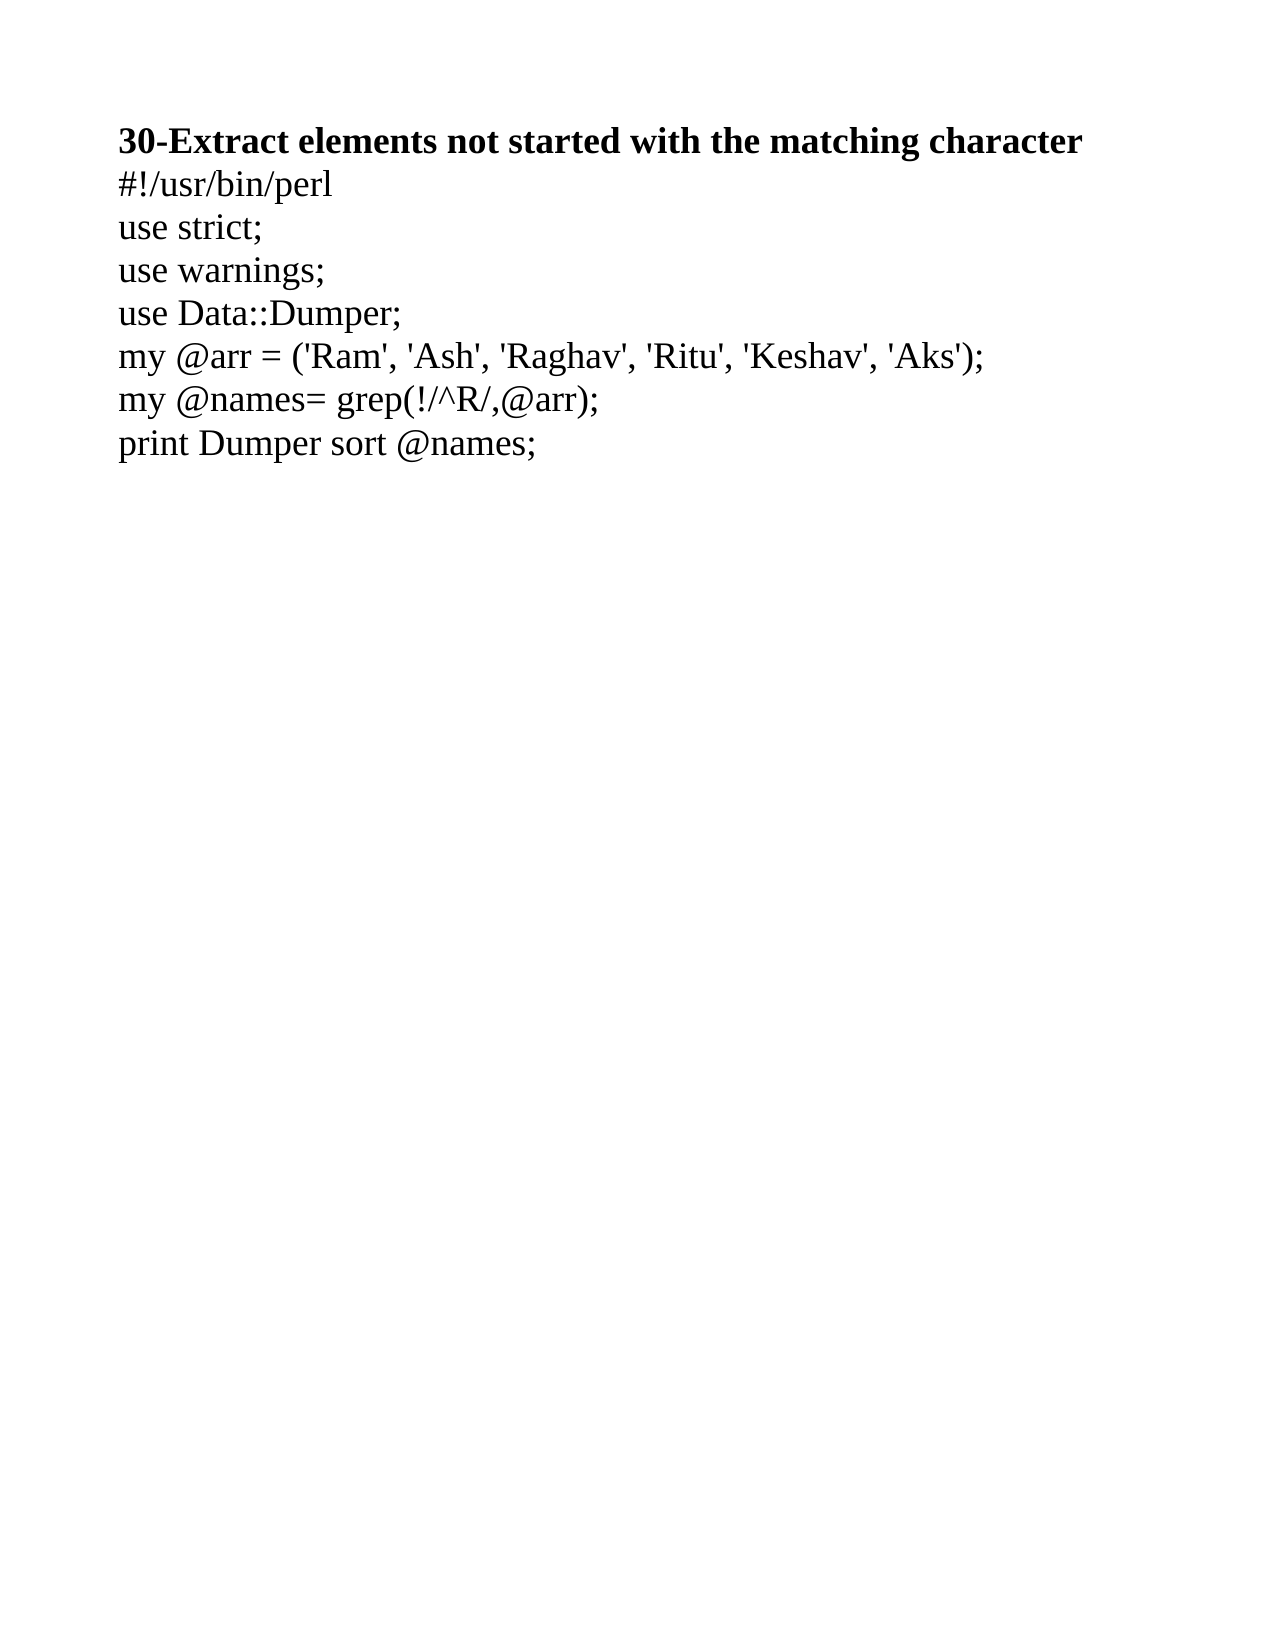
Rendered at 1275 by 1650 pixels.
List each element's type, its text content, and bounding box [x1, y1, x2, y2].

text print Dumper sort @names; [118, 420, 1275, 463]
text use strict; [118, 204, 1275, 247]
text use warnings; [118, 247, 1275, 291]
text my @names= grep(!/^R/,@arr); [118, 377, 1275, 420]
text #!/usr/bin/perl [118, 161, 1275, 204]
text 30-Extract elements not started with the matching character [118, 118, 1275, 161]
text use Data::Dumper; [118, 291, 1275, 334]
text my @arr = ('Ram', 'Ash', 'Raghav', 'Ritu', 'Keshav', 'Aks'); [118, 334, 1275, 377]
